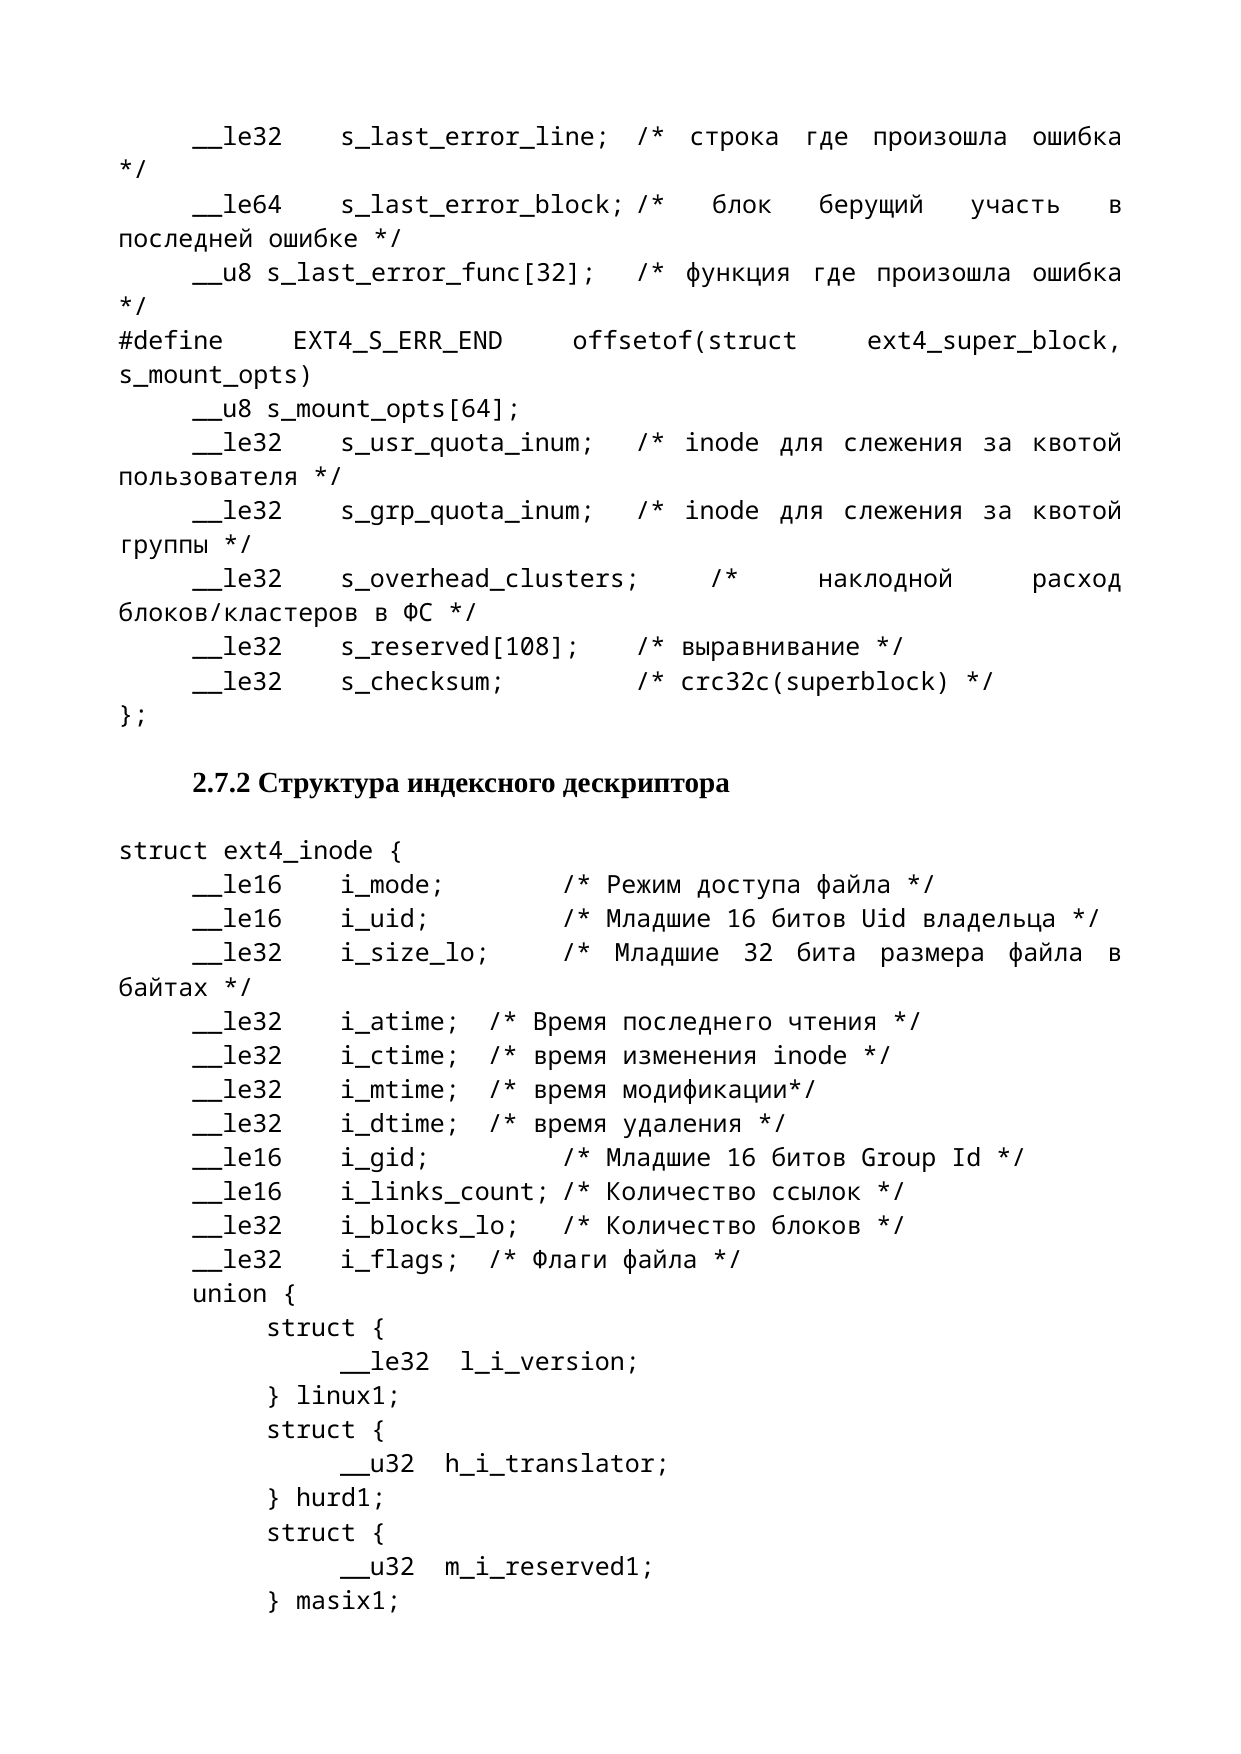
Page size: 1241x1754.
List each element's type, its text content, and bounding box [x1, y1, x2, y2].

text __le16 i_mode; /* Режим доступа файла */ [118, 867, 1122, 901]
text 2.7.2 Структура индексного дескриптора [118, 765, 1122, 799]
text struct { [118, 1514, 1122, 1548]
text __u32 h_i_translator; [118, 1446, 1122, 1480]
text __le32 i_mtime; /* время модификации*/ [118, 1071, 1122, 1105]
text #define EXT4_S_ERR_END offsetof(struct ext4_super_block, s_mount_opts) [118, 322, 1122, 391]
text __le32 s_checksum; /* crc32c(superblock) */ [118, 663, 1122, 697]
text __u8 s_last_error_func[32]; /* функция где произошла ошибка */ [118, 254, 1122, 322]
text __le32 i_atime; /* Время последнего чтения */ [118, 1003, 1122, 1037]
text __le32 l_i_version; [118, 1344, 1122, 1378]
text struct { [118, 1310, 1122, 1344]
text struct ext4_inode { [118, 833, 1122, 867]
text __u32 m_i_reserved1; [118, 1548, 1122, 1582]
text __le32 s_reserved[108]; /* выравнивание */ [118, 629, 1122, 663]
text } masix1; [118, 1582, 1122, 1616]
text __le32 i_dtime; /* время удаления */ [118, 1105, 1122, 1139]
text __le16 i_links_count; /* Количество ссылок */ [118, 1173, 1122, 1208]
text struct { [118, 1412, 1122, 1446]
text __le32 i_ctime; /* время изменения inode */ [118, 1037, 1122, 1071]
text __le16 i_uid; /* Младшие 16 битов Uid владельца */ [118, 901, 1122, 935]
text __le32 s_usr_quota_inum; /* inode для слежения за квотой пользователя */ [118, 425, 1122, 493]
text __le32 s_last_error_line; /* строка где произошла ошибка */ [118, 118, 1122, 186]
text __le32 i_blocks_lo; /* Количество блоков */ [118, 1208, 1122, 1242]
text __u8 s_mount_opts[64]; [118, 391, 1122, 425]
text __le64 s_last_error_block; /* блок берущий участь в последней ошибке */ [118, 186, 1122, 254]
text __le32 i_size_lo; /* Младшие 32 бита размера файла в байтах */ [118, 935, 1122, 1003]
text __le32 s_grp_quota_inum; /* inode для слежения за квотой группы */ [118, 493, 1122, 561]
text __le32 i_flags; /* Флаги файла */ [118, 1242, 1122, 1276]
text union { [118, 1276, 1122, 1310]
text __le32 s_overhead_clusters; /* наклодной расход блоков/кластеров в ФС */ [118, 561, 1122, 629]
text __le16 i_gid; /* Младшие 16 битов Group Id */ [118, 1139, 1122, 1173]
text } linux1; [118, 1378, 1122, 1412]
text } hurd1; [118, 1480, 1122, 1514]
text }; [118, 697, 1122, 731]
